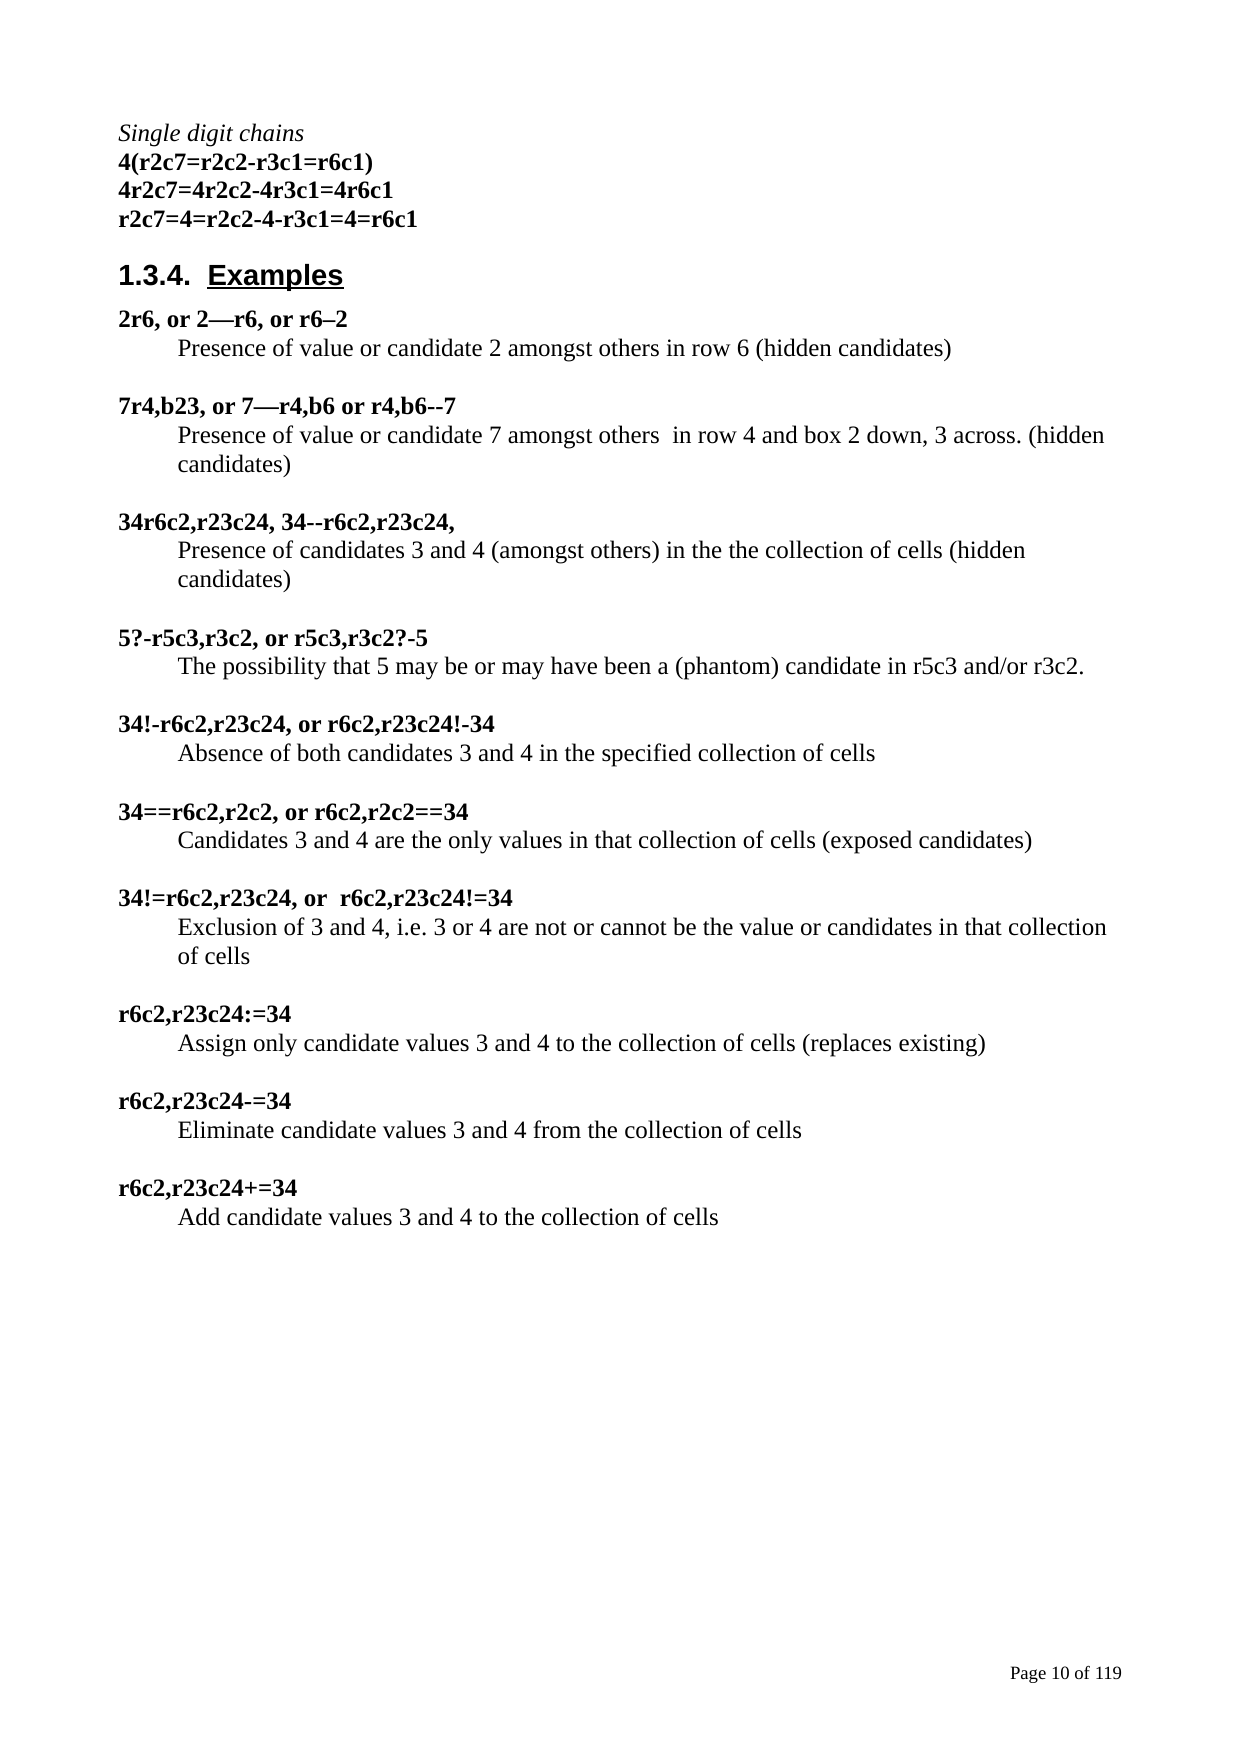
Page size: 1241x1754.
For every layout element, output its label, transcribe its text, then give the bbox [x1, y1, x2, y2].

subtitle 34==r6c2,r2c2, or r6c2,r2c2==34 [118, 797, 1122, 825]
subtitle 34r6c2,r23c24, 34--r6c2,r23c24, [118, 507, 1122, 536]
list Assign only candidate values 3 and 4 to the collection of cells (replaces existing) [177, 1028, 1122, 1057]
list Add candidate values 3 and 4 to the collection of cells [177, 1202, 1122, 1231]
subtitle 2r6, or 2—r6, or r6–2 [118, 304, 1122, 333]
subtitle 4(r2c7=r2c2-r3c1=r6c1) [118, 147, 1122, 176]
list Presence of value or candidate 2 amongst others in row 6 (hidden candidates) [177, 333, 1122, 362]
subtitle r6c2,r23c24-=34 [118, 1086, 1122, 1115]
list Presence of candidates 3 and 4 (amongst others) in the the collection of cells (hidden candidates) [177, 536, 1122, 593]
subtitle 5?-r5c3,r3c2, or r5c3,r3c2?-5 [118, 623, 1122, 651]
subtitle 34!-r6c2,r23c24, or r6c2,r23c24!-34 [118, 709, 1122, 738]
subtitle 7r4,b23, or 7—r4,b6 or r4,b6--7 [118, 391, 1122, 420]
text Single digit chains [118, 118, 1122, 147]
list Absence of both candidates 3 and 4 in the specified collection of cells [177, 738, 1122, 767]
subtitle 34!=r6c2,r23c24, or r6c2,r23c24!=34 [118, 883, 1122, 912]
list The possibility that 5 may be or may have been a (phantom) candidate in r5c3 and/or r3c2. [177, 651, 1122, 680]
list Exclusion of 3 and 4, i.e. 3 or 4 are not or cannot be the value or candidates in that collection of cells [177, 912, 1122, 970]
subtitle r6c2,r23c24+=34 [118, 1173, 1122, 1202]
list Candidates 3 and 4 are the only values in that collection of cells (exposed candidates) [177, 825, 1122, 854]
list Presence of value or candidate 7 amongst others in row 4 and box 2 down, 3 across. (hidden candidates) [177, 420, 1122, 477]
list Eliminate candidate values 3 and 4 from the collection of cells [177, 1115, 1122, 1144]
subtitle Examples [118, 258, 1122, 292]
subtitle r6c2,r23c24:=34 [118, 999, 1122, 1028]
subtitle 4r2c7=4r2c2-4r3c1=4r6c1 [118, 176, 1122, 204]
subtitle r2c7=4=r2c2-4-r3c1=4=r6c1 [118, 204, 1122, 233]
